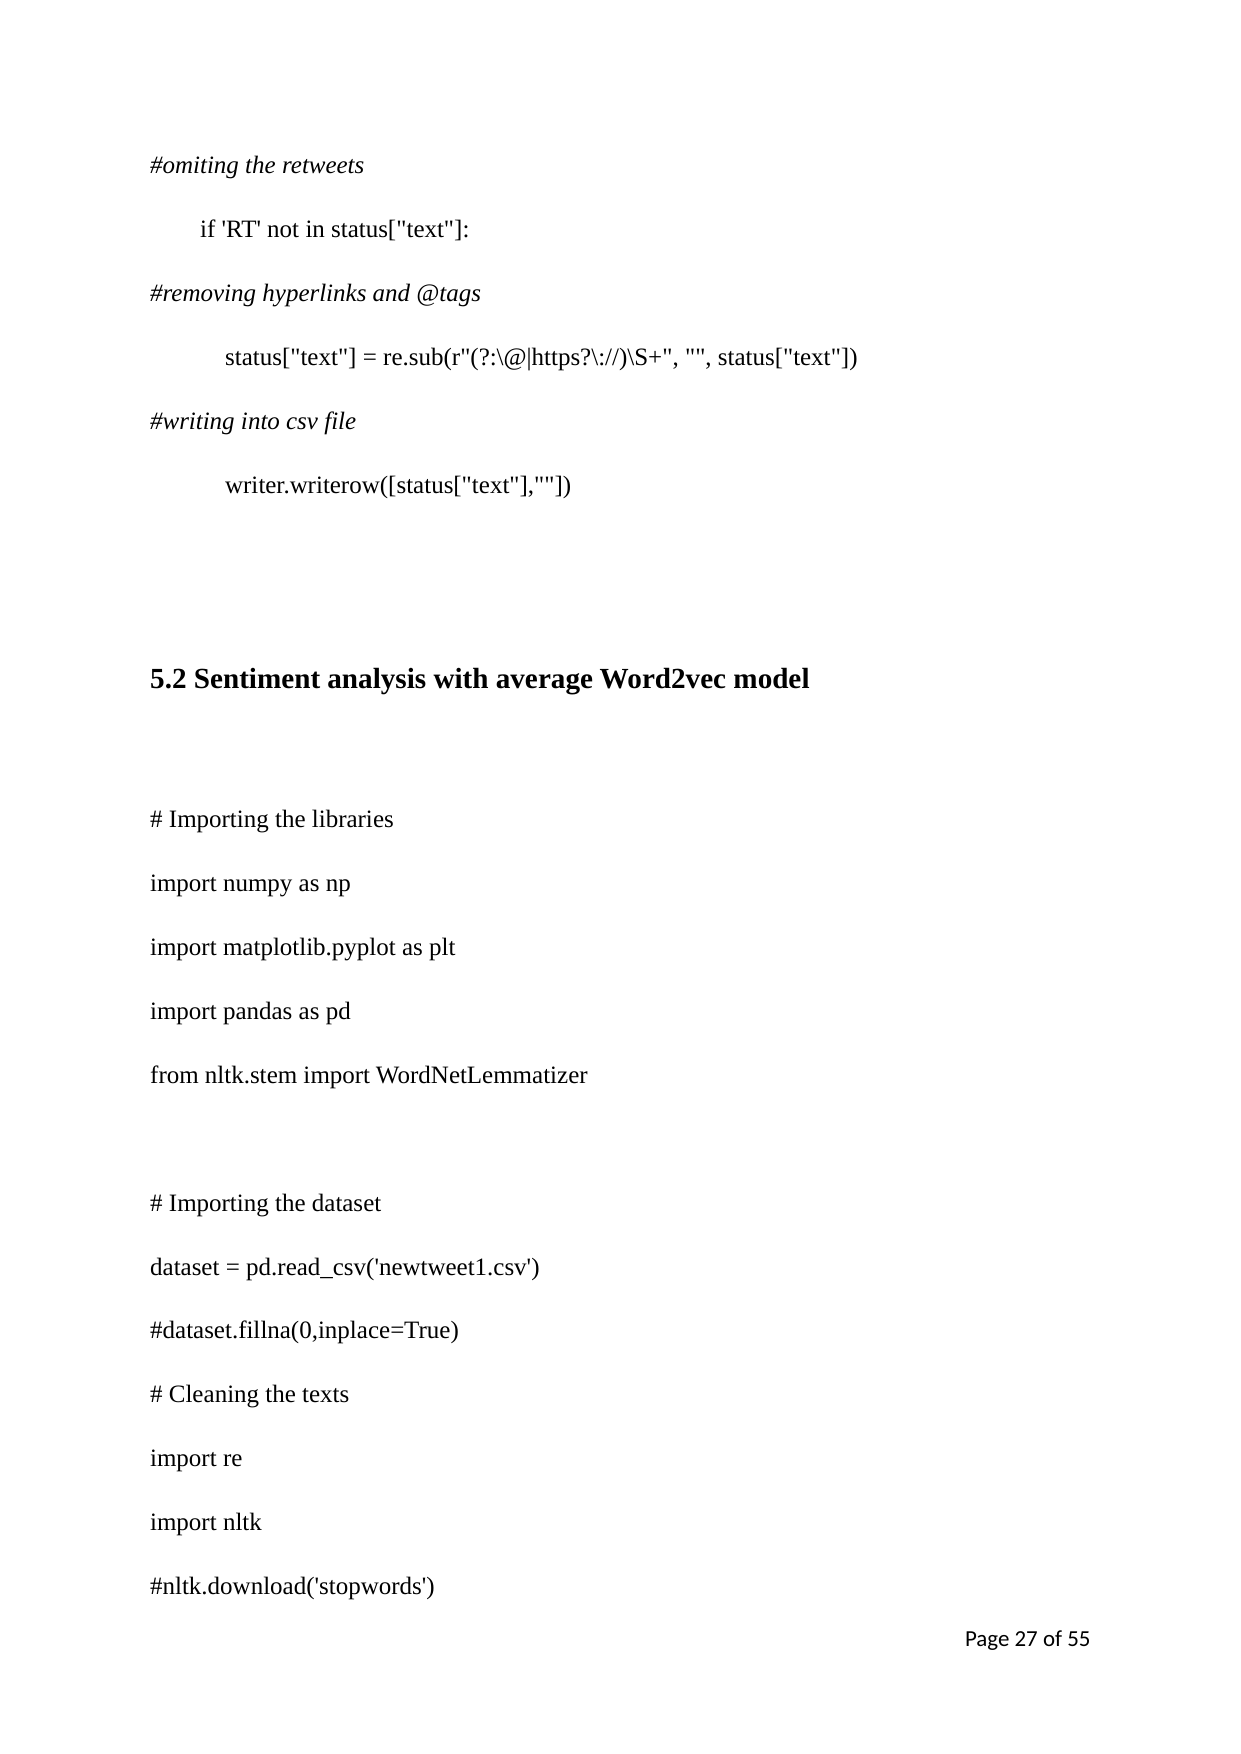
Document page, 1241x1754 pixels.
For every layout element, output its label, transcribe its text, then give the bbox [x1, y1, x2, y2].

text from nltk.stem import WordNetLemmatizer [150, 1060, 1090, 1088]
text import numpy as np [150, 868, 1090, 897]
text status["text"] = re.sub(r"(?:\@|https?\://)\S+", "", status["text"]) [150, 342, 1090, 371]
text #writing into csv file [150, 406, 1090, 434]
text #removing hyperlinks and @tags [150, 278, 1090, 307]
text 5.2 Sentiment analysis with average Word2vec model [150, 662, 1090, 695]
text #nltk.download('stopwords') [150, 1571, 1090, 1600]
text #omiting the retweets [150, 150, 1090, 179]
text #dataset.fillna(0,inplace=True) [150, 1316, 1090, 1344]
text writer.writerow([status["text"],""]) [150, 470, 1090, 498]
text import matplotlib.pyplot as plt [150, 932, 1090, 961]
text import nltk [150, 1507, 1090, 1536]
text dataset = pd.read_csv('newtweet1.csv') [150, 1252, 1090, 1280]
text if 'RT' not in status["text"]: [150, 214, 1090, 243]
text # Importing the dataset [150, 1188, 1090, 1216]
text import re [150, 1443, 1090, 1472]
text # Importing the libraries [150, 804, 1090, 833]
text import pandas as pd [150, 996, 1090, 1024]
text # Cleaning the texts [150, 1379, 1090, 1408]
